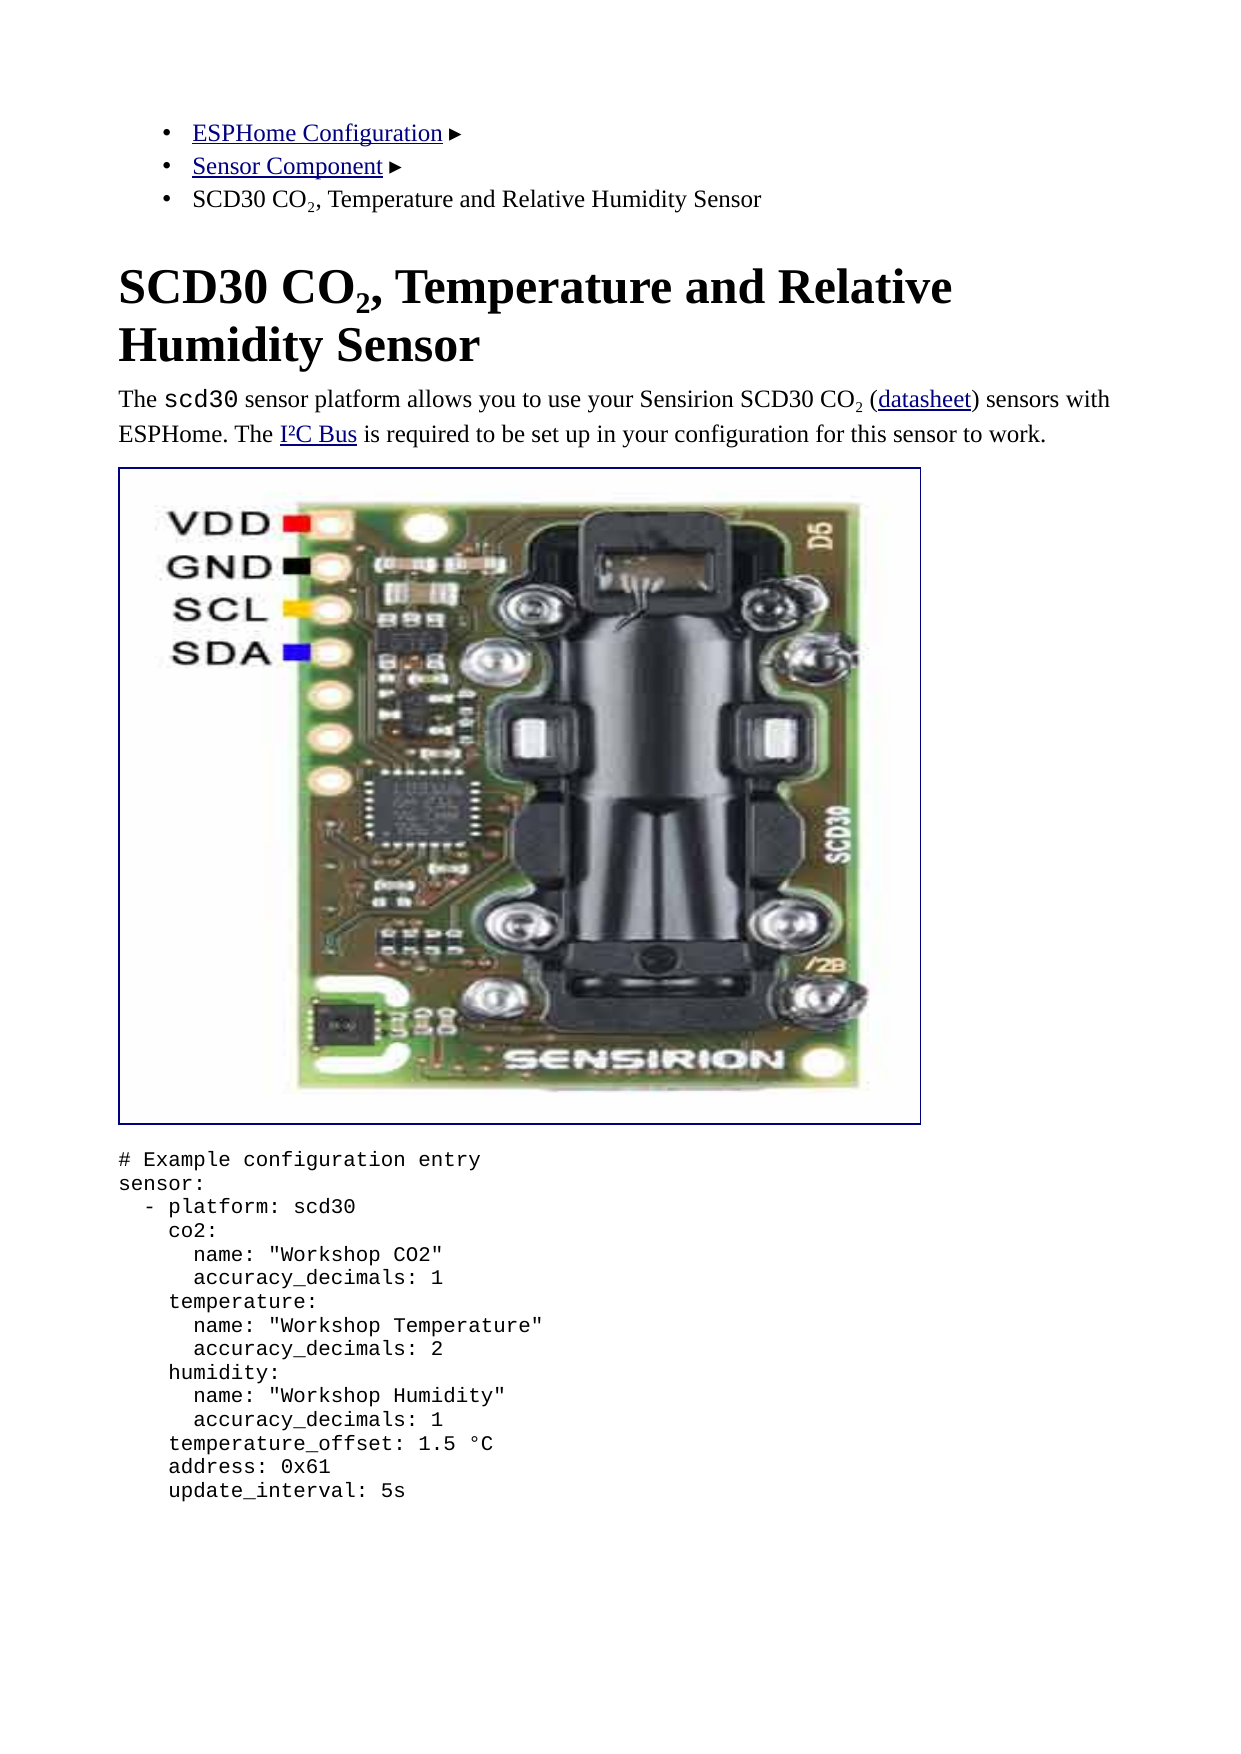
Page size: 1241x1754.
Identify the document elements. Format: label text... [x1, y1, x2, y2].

text temperature: [118, 1291, 1122, 1314]
text - platform: scd30 [118, 1196, 1122, 1220]
text name: "Workshop Temperature" [118, 1314, 1122, 1338]
subtitle SCD30 CO₂, Temperature and Relative Humidity Sensor [118, 257, 1122, 372]
text name: "Workshop CO2" [118, 1244, 1122, 1267]
picture [120, 469, 920, 1123]
text The scd30 sensor platform allows you to use your Sensirion SCD30 CO₂ (datasheet) sensors with ESPHome. The I²C Bus is required to be set up in your configuration for this sensor to work. [118, 384, 1122, 448]
text # Example configuration entry [118, 1149, 1122, 1173]
text accuracy_decimals: 2 [118, 1338, 1122, 1362]
text temperature_offset: 1.5 °C [118, 1433, 1122, 1456]
text sensor: [118, 1173, 1122, 1196]
text co2: [118, 1220, 1122, 1244]
text accuracy_decimals: 1 [118, 1267, 1122, 1291]
text accuracy_decimals: 1 [118, 1409, 1122, 1433]
text update_interval: 5s [118, 1480, 1122, 1504]
text humidity: [118, 1362, 1122, 1386]
list Sensor Component ▸ [162, 151, 1122, 180]
text name: "Workshop Humidity" [118, 1386, 1122, 1409]
text address: 0x61 [118, 1456, 1122, 1480]
list SCD30 CO₂, Temperature and Relative Humidity Sensor [162, 184, 1122, 213]
list ESPHome Configuration ▸ [162, 118, 1122, 147]
